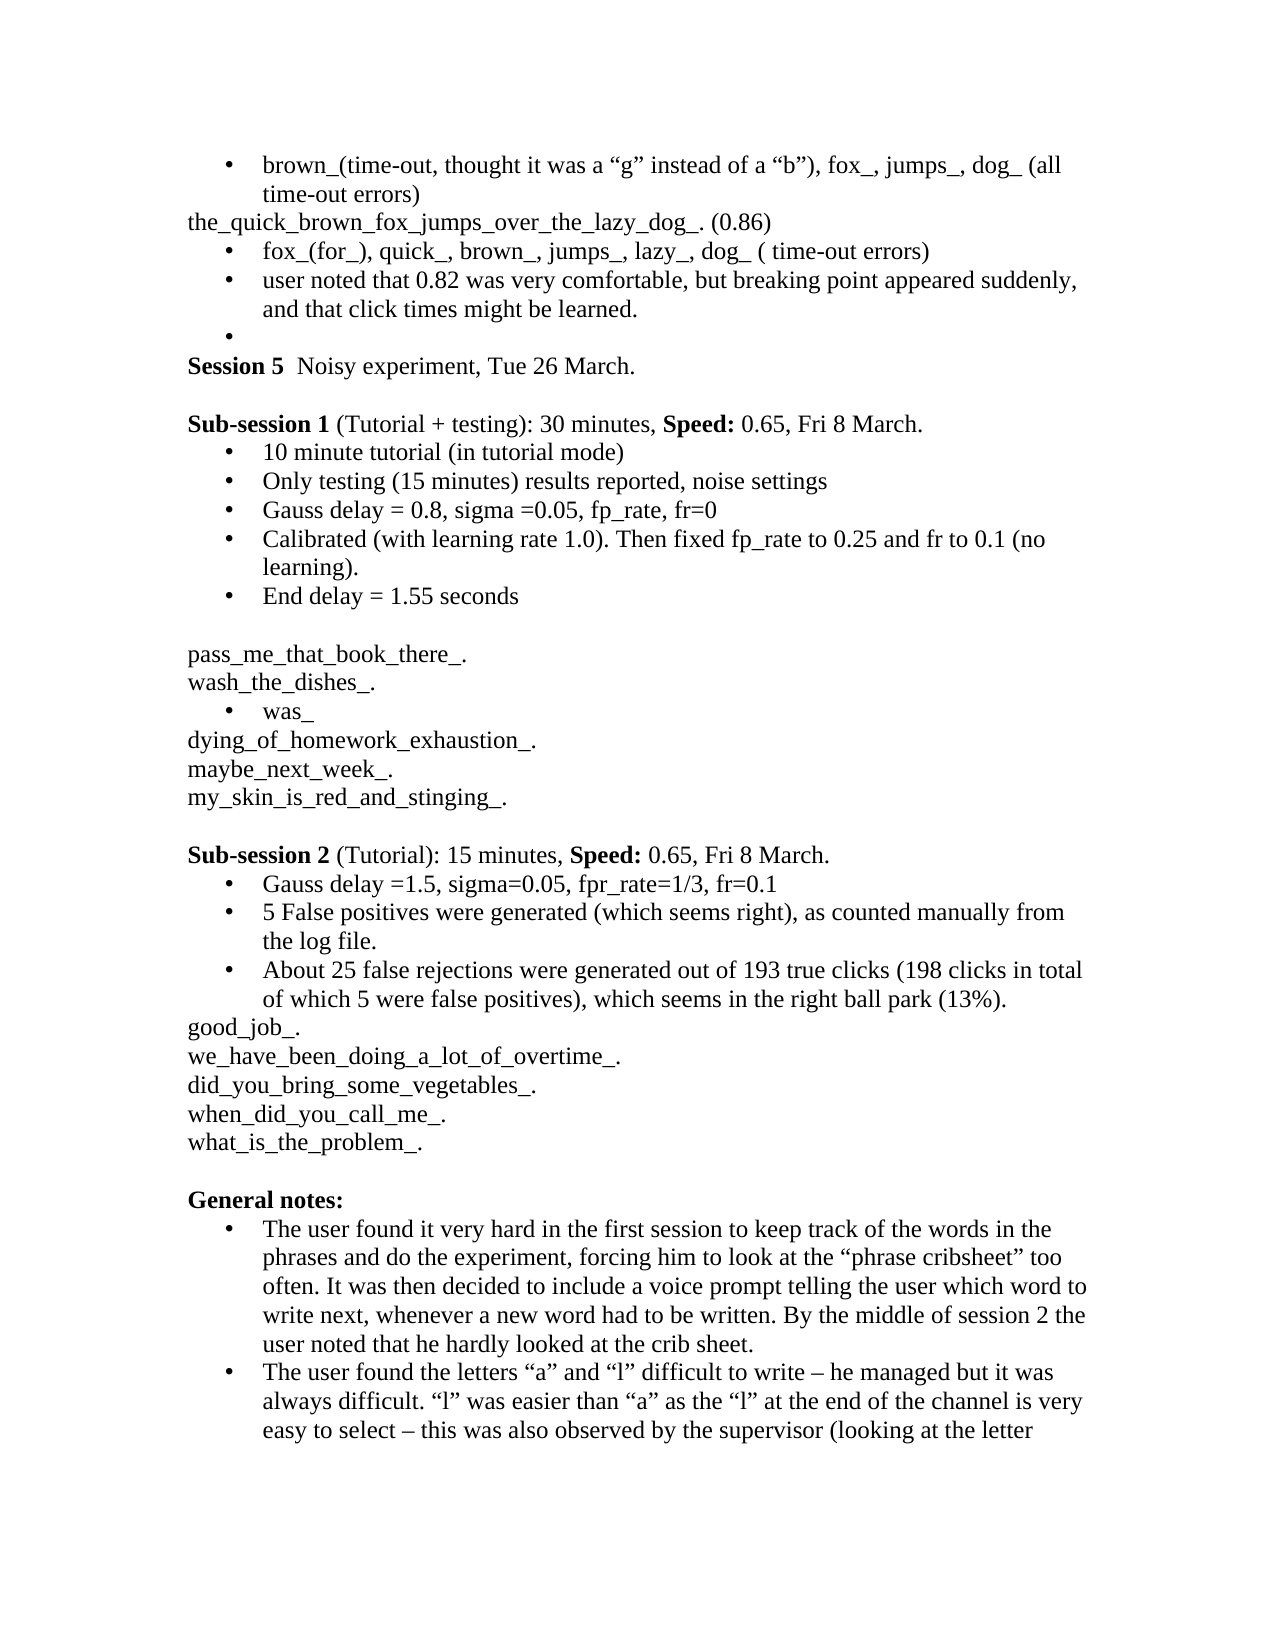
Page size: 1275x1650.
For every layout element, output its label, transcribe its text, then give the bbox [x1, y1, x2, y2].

list 10 minute tutorial (in tutorial mode) [225, 437, 1087, 466]
text dying_of_homework_exhaustion_. [187, 725, 1087, 754]
list Gauss delay =1.5, sigma=0.05, fpr_rate=1/3, fr=0.1 [225, 869, 1087, 897]
text Session 5 Noisy experiment, Tue 26 March. [187, 351, 1087, 380]
text good_job_. [187, 1012, 1087, 1041]
list user noted that 0.82 was very comfortable, but breaking point appeared suddenly, and that click times might be learned. [225, 265, 1087, 322]
list End delay = 1.55 seconds [225, 581, 1087, 610]
text the_quick_brown_fox_jumps_over_the_lazy_dog_. (0.86) [187, 207, 1087, 236]
text pass_me_that_book_there_. [187, 639, 1087, 667]
text we_have_been_doing_a_lot_of_overtime_. [187, 1041, 1087, 1070]
list Gauss delay = 0.8, sigma =0.05, fp_rate, fr=0 [225, 495, 1087, 524]
text did_you_bring_some_vegetables_. [187, 1070, 1087, 1099]
list Calibrated (with learning rate 1.0). Then fixed fp_rate to 0.25 and fr to 0.1 (no learning). [225, 524, 1087, 581]
text what_is_the_problem_. [187, 1127, 1087, 1156]
list was_ [225, 696, 1087, 725]
list fox_(for_), quick_, brown_, jumps_, lazy_, dog_ ( time-out errors) [225, 236, 1087, 265]
text Sub-session 2 (Tutorial): 15 minutes, Speed: 0.65, Fri 8 March. [187, 840, 1087, 869]
list Only testing (15 minutes) results reported, noise settings [225, 466, 1087, 495]
text General notes: [187, 1185, 1087, 1214]
list About 25 false rejections were generated out of 193 true clicks (198 clicks in total of which 5 were false positives), which seems in the right ball park (13%). [225, 955, 1087, 1012]
text wash_the_dishes_. [187, 667, 1087, 696]
list The user found the letters “a” and “l” difficult to write – he managed but it was always difficult. “l” was easier than “a” as the “l” at the end of the channel is very easy to select – this was also observed by the supervisor (looking at the letter [225, 1357, 1087, 1444]
text my_skin_is_red_and_stinging_. [187, 782, 1087, 811]
text Sub-session 1 (Tutorial + testing): 30 minutes, Speed: 0.65, Fri 8 March. [187, 409, 1087, 437]
list brown_(time-out, thought it was a “g” instead of a “b”), fox_, jumps_, dog_ (all time-out errors) [225, 150, 1087, 207]
list The user found it very hard in the first session to keep track of the words in the phrases and do the experiment, forcing him to look at the “phrase cribsheet” too often. It was then decided to include a voice prompt telling the user which word to write next, whenever a new word had to be written. By the middle of session 2 the user noted that he hardly looked at the crib sheet. [225, 1214, 1087, 1357]
text maybe_next_week_. [187, 754, 1087, 782]
text when_did_you_call_me_. [187, 1099, 1087, 1127]
list 5 False positives were generated (which seems right), as counted manually from the log file. [225, 897, 1087, 955]
